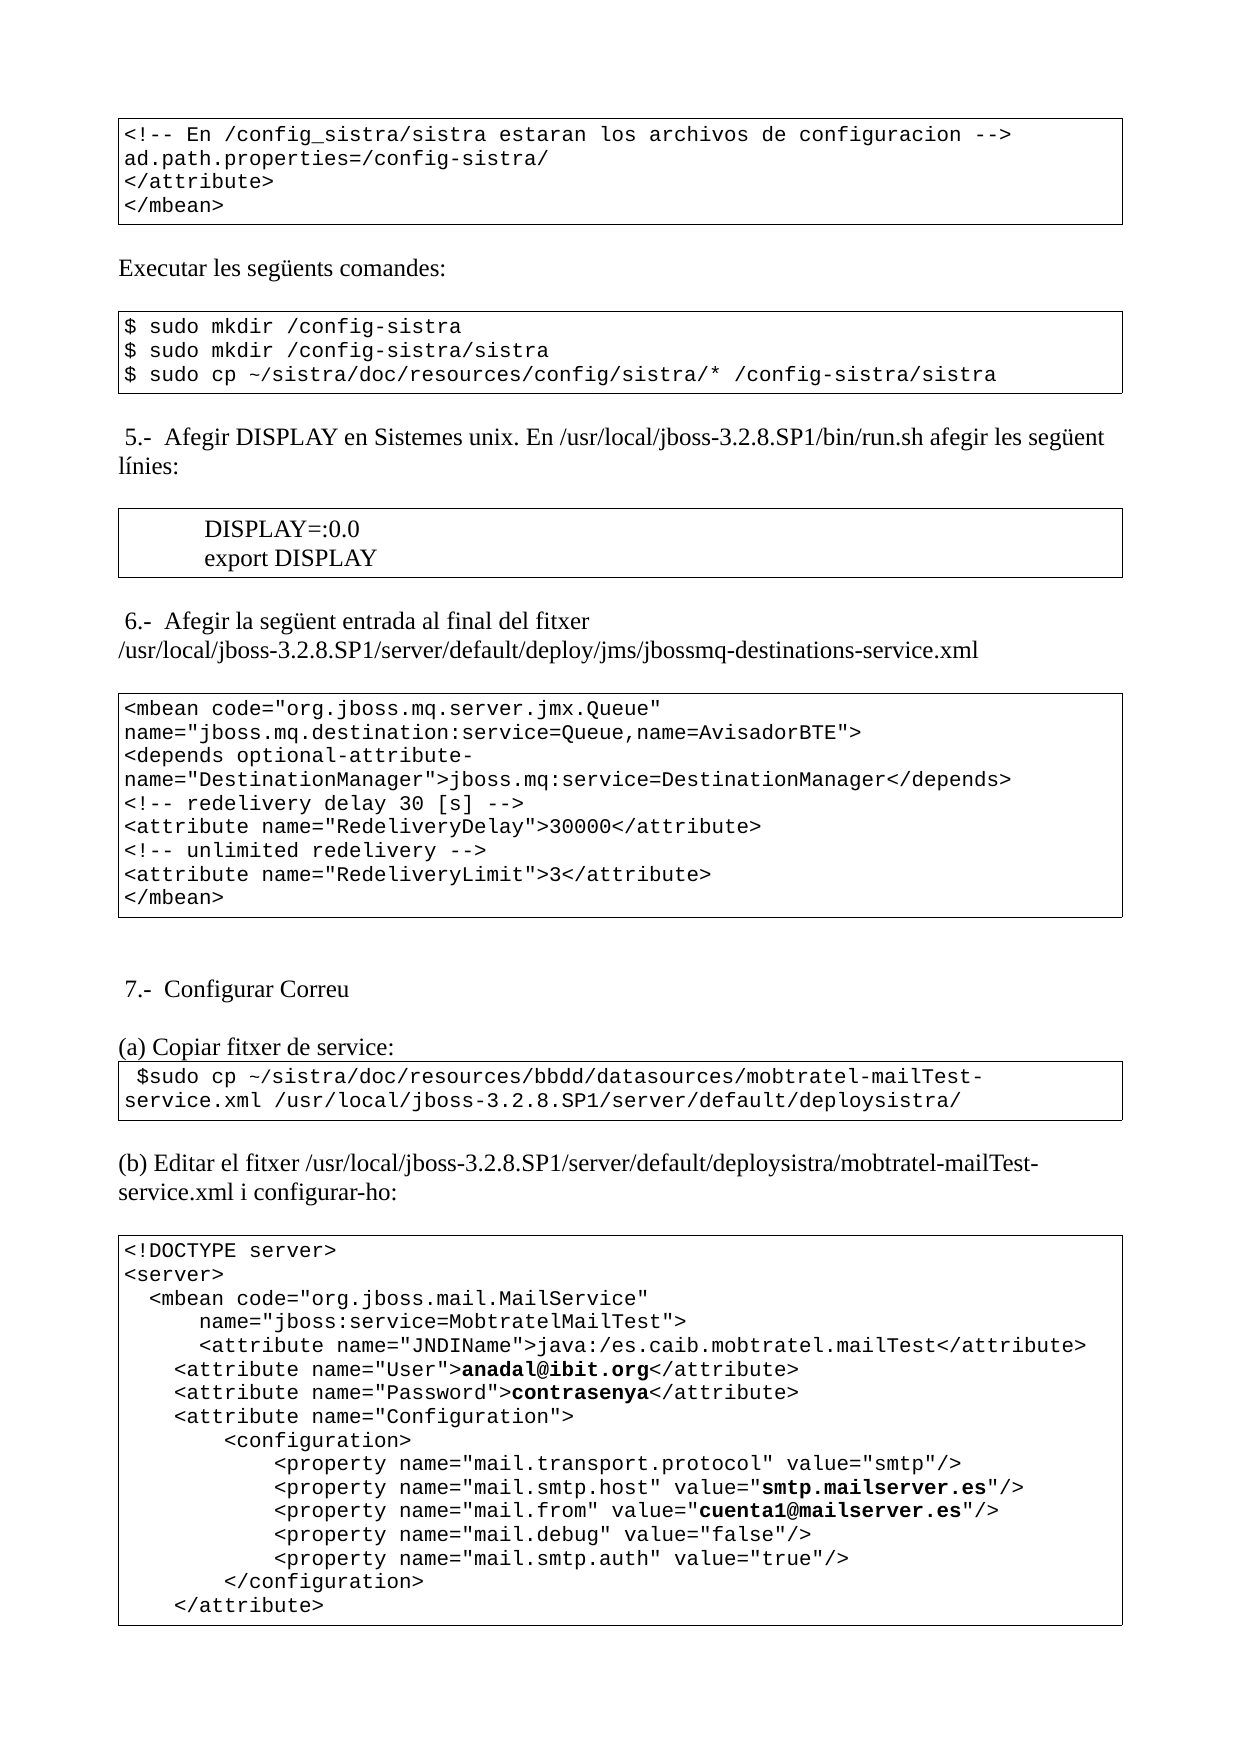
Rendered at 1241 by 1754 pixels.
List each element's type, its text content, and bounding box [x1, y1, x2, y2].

list Configurar Correu [118, 974, 1122, 1003]
text (a) Copiar fitxer de service: [118, 1032, 1122, 1061]
list Afegir la següent entrada al final del fitxer /usr/local/jboss-3.2.8.SP1/server/default/deploy/jms/jbossmq-destinations-service.xml [118, 606, 1122, 664]
table_header $sudo cp ~/sistra/doc/resources/bbdd/datasources/mobtratel-mailTest-service.xml /usr/local/jboss-3.2.8.SP1/server/default/deploysistra/ [119, 1062, 1122, 1119]
text (b) Editar el fitxer /usr/local/jboss-3.2.8.SP1/server/default/deploysistra/mobtratel-mailTest-service.xml i configurar-ho: [118, 1148, 1122, 1206]
text Executar les següents comandes: [118, 253, 1122, 282]
list Afegir DISPLAY en Sistemes unix. En /usr/local/jboss-3.2.8.SP1/bin/run.sh afegir les següent línies: [118, 422, 1122, 479]
table_header $ sudo mkdir /config-sistra $ sudo mkdir /config-sistra/sistra $ sudo cp ~/sistra/doc/resources/config/sistra/* /config-sistra/sistra [119, 312, 1122, 393]
table_header <mbean code="org.jboss.mq.server.jmx.Queue" name="jboss.mq.destination:service=Queue,name=AvisadorBTE"> <depends optional-attribute-name="DestinationManager">jboss.mq:service=DestinationManager</depends> <!-- redelivery delay 30 [s] --> <attribute name="RedeliveryDelay">30000</attribute> <!-- unlimited redelivery --> <attribute name="RedeliveryLimit">3</attribute> </mbean> [119, 694, 1122, 917]
table_header DISPLAY=:0.0 export DISPLAY [119, 509, 1122, 577]
table_header <!-- En /config_sistra/sistra estaran los archivos de configuracion --> ad.path.properties=/config-sistra/ </attribute> </mbean> [119, 119, 1122, 224]
table_header <!DOCTYPE server> <server> <mbean code="org.jboss.mail.MailService" name="jboss:service=MobtratelMailTest"> <attribute name="JNDIName">java:/es.caib.mobtratel.mailTest</attribute> <attribute name="User">anadal@ibit.org</attribute> <attribute name="Password">contrasenya</attribute> <attribute name="Configuration"> <configuration> <property name="mail.transport.protocol" value="smtp"/> <property name="mail.smtp.host" value="smtp.mailserver.es"/> <property name="mail.from" value="cuenta1@mailserver.es"/> <property name="mail.debug" value="false"/> <property name="mail.smtp.auth" value="true"/> </configuration> </attribute> [119, 1236, 1122, 1624]
